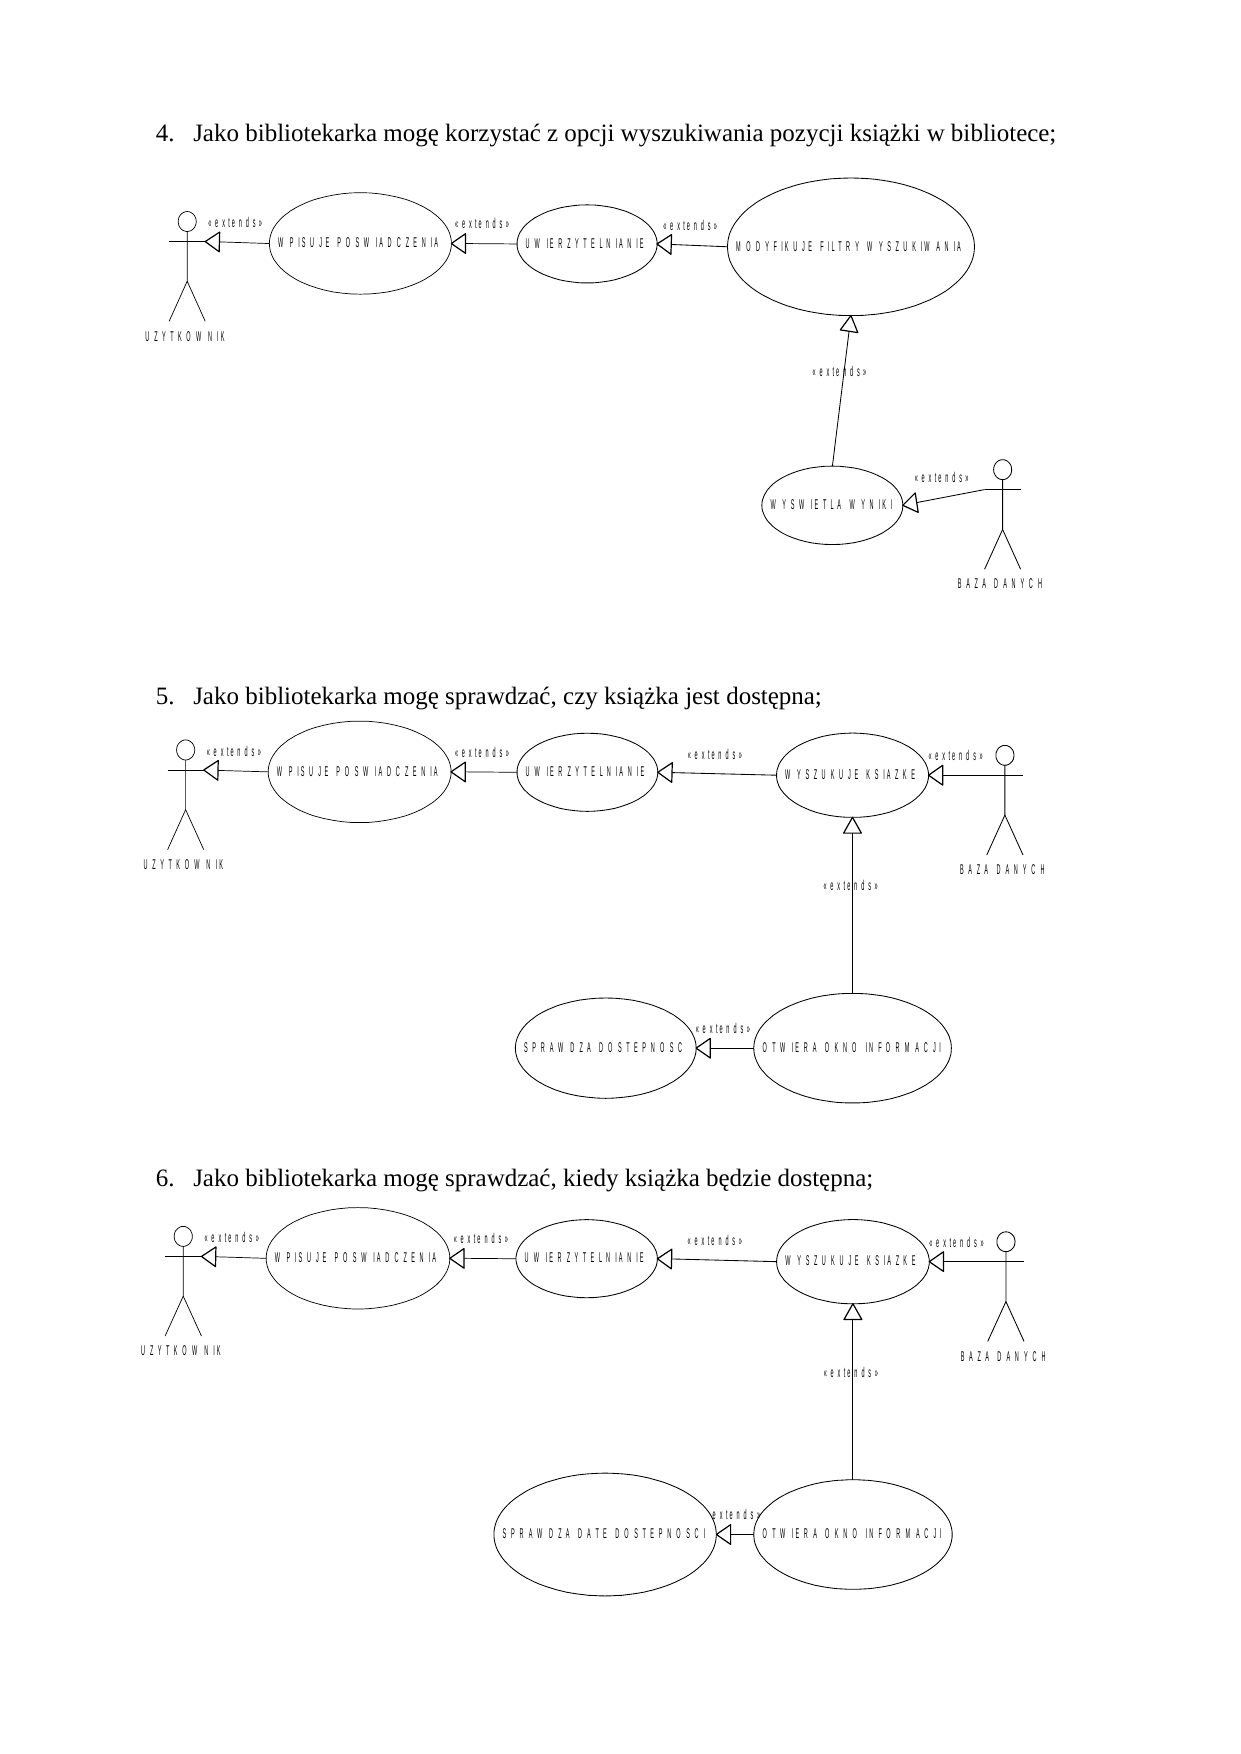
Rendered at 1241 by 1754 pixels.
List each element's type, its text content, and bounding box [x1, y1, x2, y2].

list Jako bibliotekarka mogę sprawdzać, czy książka jest dostępna; [156, 681, 1122, 710]
list Jako bibliotekarka mogę sprawdzać, kiedy książka będzie dostępna; [156, 1163, 1122, 1191]
list Jako bibliotekarka mogę korzystać z opcji wyszukiwania pozycji książki w bibliotece; [156, 118, 1122, 147]
